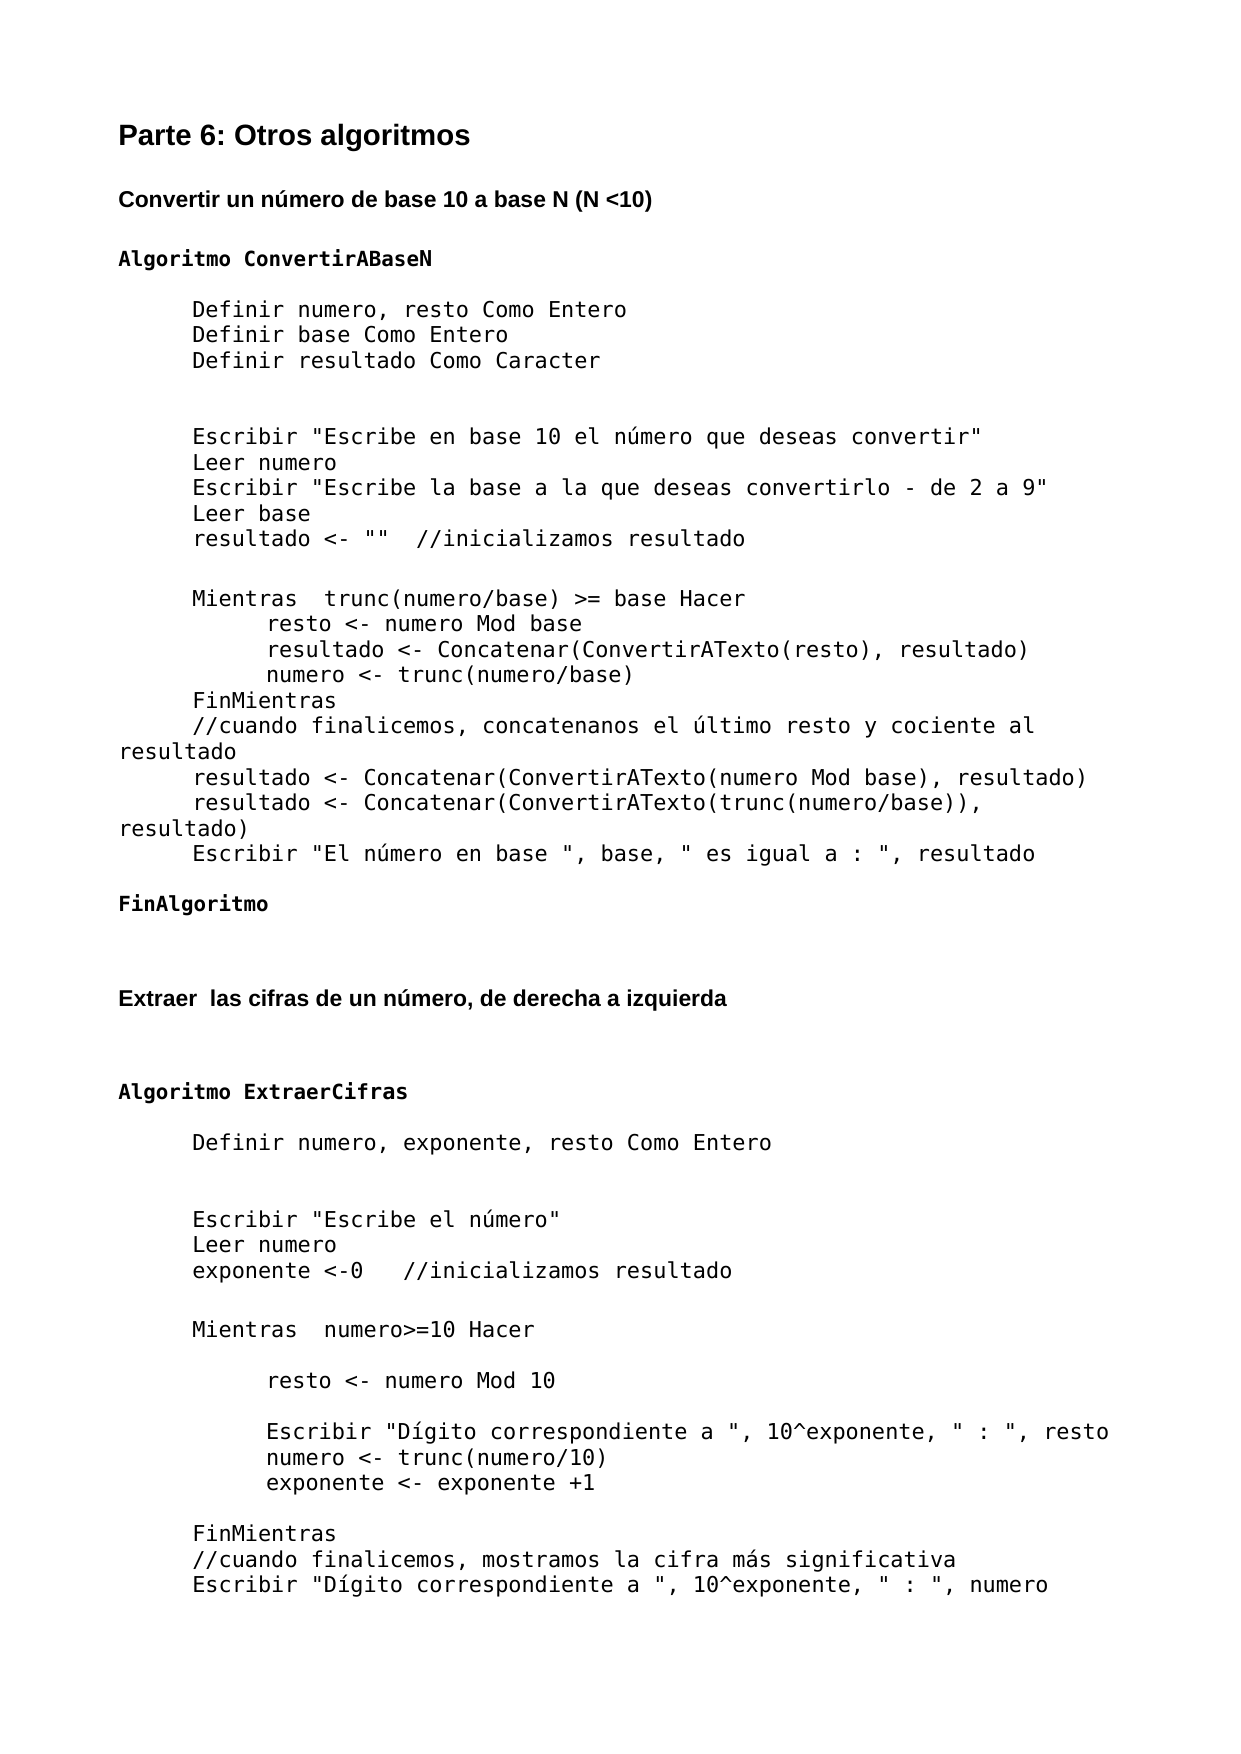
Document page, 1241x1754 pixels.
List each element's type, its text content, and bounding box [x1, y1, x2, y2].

text //cuando finalicemos, concatenanos el último resto y cociente al resultado [118, 714, 1122, 765]
text resultado <- Concatenar(ConvertirATexto(numero Mod base), resultado) [118, 765, 1122, 790]
text Escribir "Escribe en base 10 el número que deseas convertir" [118, 424, 1122, 450]
text Escribir "Escribe la base a la que deseas convertirlo - de 2 a 9" [118, 475, 1122, 501]
text resto <- numero Mod 10 [118, 1368, 1122, 1394]
text Definir resultado Como Caracter [118, 348, 1122, 373]
text Definir base Como Entero [118, 322, 1122, 348]
text Escribir "El número en base ", base, " es igual a : ", resultado [118, 841, 1122, 867]
text Algoritmo ConvertirABaseN [118, 246, 1122, 271]
text Definir numero, resto Como Entero [118, 297, 1122, 322]
text Leer base [118, 501, 1122, 526]
text Algoritmo ExtraerCifras [118, 1079, 1122, 1105]
text Extraer las cifras de un número, de derecha a izquierda [118, 985, 1122, 1011]
text //cuando finalicemos, mostramos la cifra más significativa [118, 1547, 1122, 1573]
text resto <- numero Mod base [118, 612, 1122, 637]
text Escribir "Escribe el número" [118, 1207, 1122, 1232]
text FinMientras [118, 688, 1122, 714]
text resultado <- Concatenar(ConvertirATexto(resto), resultado) [118, 637, 1122, 663]
text Escribir "Dígito correspondiente a ", 10^exponente, " : ", resto [118, 1419, 1122, 1445]
text resultado <- "" //inicializamos resultado [118, 526, 1122, 552]
text Definir numero, exponente, resto Como Entero [118, 1130, 1122, 1156]
text exponente <-0 //inicializamos resultado [118, 1258, 1122, 1283]
text Convertir un número de base 10 a base N (N <10) [118, 186, 1122, 212]
text Mientras numero>=10 Hacer [118, 1317, 1122, 1343]
text Parte 6: Otros algoritmos [118, 118, 1122, 152]
text exponente <- exponente +1 [118, 1471, 1122, 1496]
text numero <- trunc(numero/10) [118, 1445, 1122, 1471]
text numero <- trunc(numero/base) [118, 663, 1122, 688]
text Mientras trunc(numero/base) >= base Hacer [118, 586, 1122, 612]
text Leer numero [118, 1232, 1122, 1258]
text Leer numero [118, 450, 1122, 475]
text FinMientras [118, 1522, 1122, 1547]
text Escribir "Dígito correspondiente a ", 10^exponente, " : ", numero [118, 1573, 1122, 1598]
text FinAlgoritmo [118, 892, 1122, 917]
text resultado <- Concatenar(ConvertirATexto(trunc(numero/base)), resultado) [118, 790, 1122, 841]
